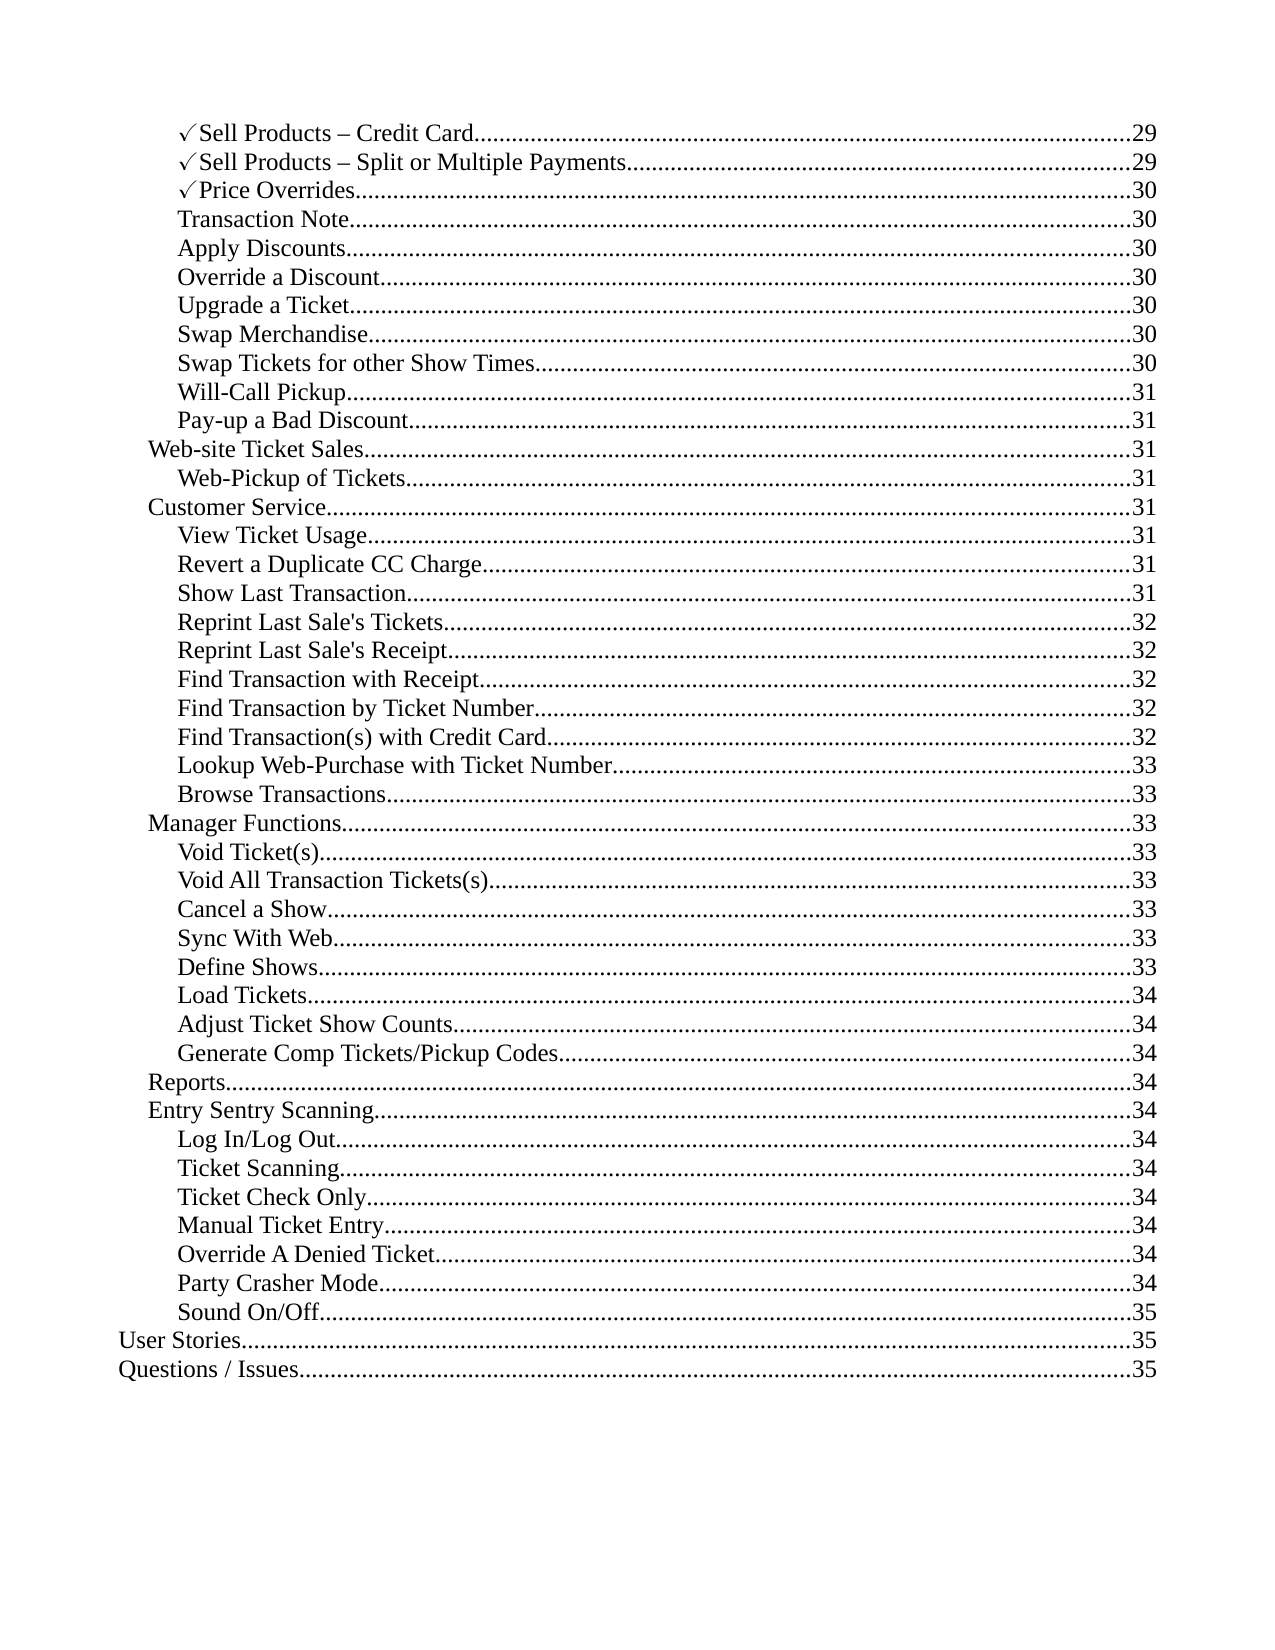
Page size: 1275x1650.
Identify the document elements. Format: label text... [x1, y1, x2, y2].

text Revert a Duplicate CC Charge 31 [177, 549, 1157, 578]
text Find Transaction by Ticket Number 32 [177, 693, 1157, 722]
text ✓Sell Products – Credit Card 29 [177, 118, 1157, 147]
text Sync With Web 33 [177, 923, 1157, 952]
text Ticket Scanning 34 [177, 1153, 1157, 1182]
text Void All Transaction Tickets(s) 33 [177, 866, 1157, 894]
text Reprint Last Sale's Tickets 32 [177, 607, 1157, 636]
text Reports 34 [148, 1067, 1157, 1096]
text User Stories 35 [118, 1326, 1157, 1354]
text Reprint Last Sale's Receipt 32 [177, 636, 1157, 664]
text Manual Ticket Entry 34 [177, 1211, 1157, 1239]
text Find Transaction(s) with Credit Card 32 [177, 722, 1157, 751]
text View Ticket Usage 31 [177, 521, 1157, 549]
text Web-site Ticket Sales 31 [148, 434, 1157, 463]
text ✓Sell Products – Split or Multiple Payments 29 [177, 147, 1157, 176]
text Manager Functions 33 [148, 808, 1157, 837]
text Lookup Web-Purchase with Ticket Number 33 [177, 751, 1157, 779]
text Ticket Check Only 34 [177, 1182, 1157, 1211]
text Entry Sentry Scanning 34 [148, 1096, 1157, 1124]
text Swap Tickets for other Show Times 30 [177, 348, 1157, 377]
text Generate Comp Tickets/Pickup Codes 34 [177, 1038, 1157, 1067]
text Pay-up a Bad Discount 31 [177, 406, 1157, 434]
text Sound On/Off 35 [177, 1297, 1157, 1326]
text Log In/Log Out 34 [177, 1124, 1157, 1153]
text Transaction Note 30 [177, 204, 1157, 233]
text Override a Discount 30 [177, 262, 1157, 291]
text Cancel a Show 33 [177, 894, 1157, 923]
text Upgrade a Ticket 30 [177, 291, 1157, 319]
text Swap Merchandise 30 [177, 319, 1157, 348]
text Find Transaction with Receipt 32 [177, 664, 1157, 693]
text Browse Transactions 33 [177, 779, 1157, 808]
text Show Last Transaction 31 [177, 578, 1157, 607]
text Void Ticket(s) 33 [177, 837, 1157, 866]
text Party Crasher Mode 34 [177, 1268, 1157, 1297]
text Questions / Issues 35 [118, 1354, 1157, 1383]
text ✓Price Overrides 30 [177, 176, 1157, 204]
text Apply Discounts 30 [177, 233, 1157, 262]
text Override A Denied Ticket 34 [177, 1239, 1157, 1268]
text Will-Call Pickup 31 [177, 377, 1157, 406]
text Customer Service 31 [148, 492, 1157, 521]
text Define Shows 33 [177, 952, 1157, 981]
text Load Tickets 34 [177, 981, 1157, 1009]
text Adjust Ticket Show Counts 34 [177, 1009, 1157, 1038]
text Web-Pickup of Tickets 31 [177, 463, 1157, 492]
